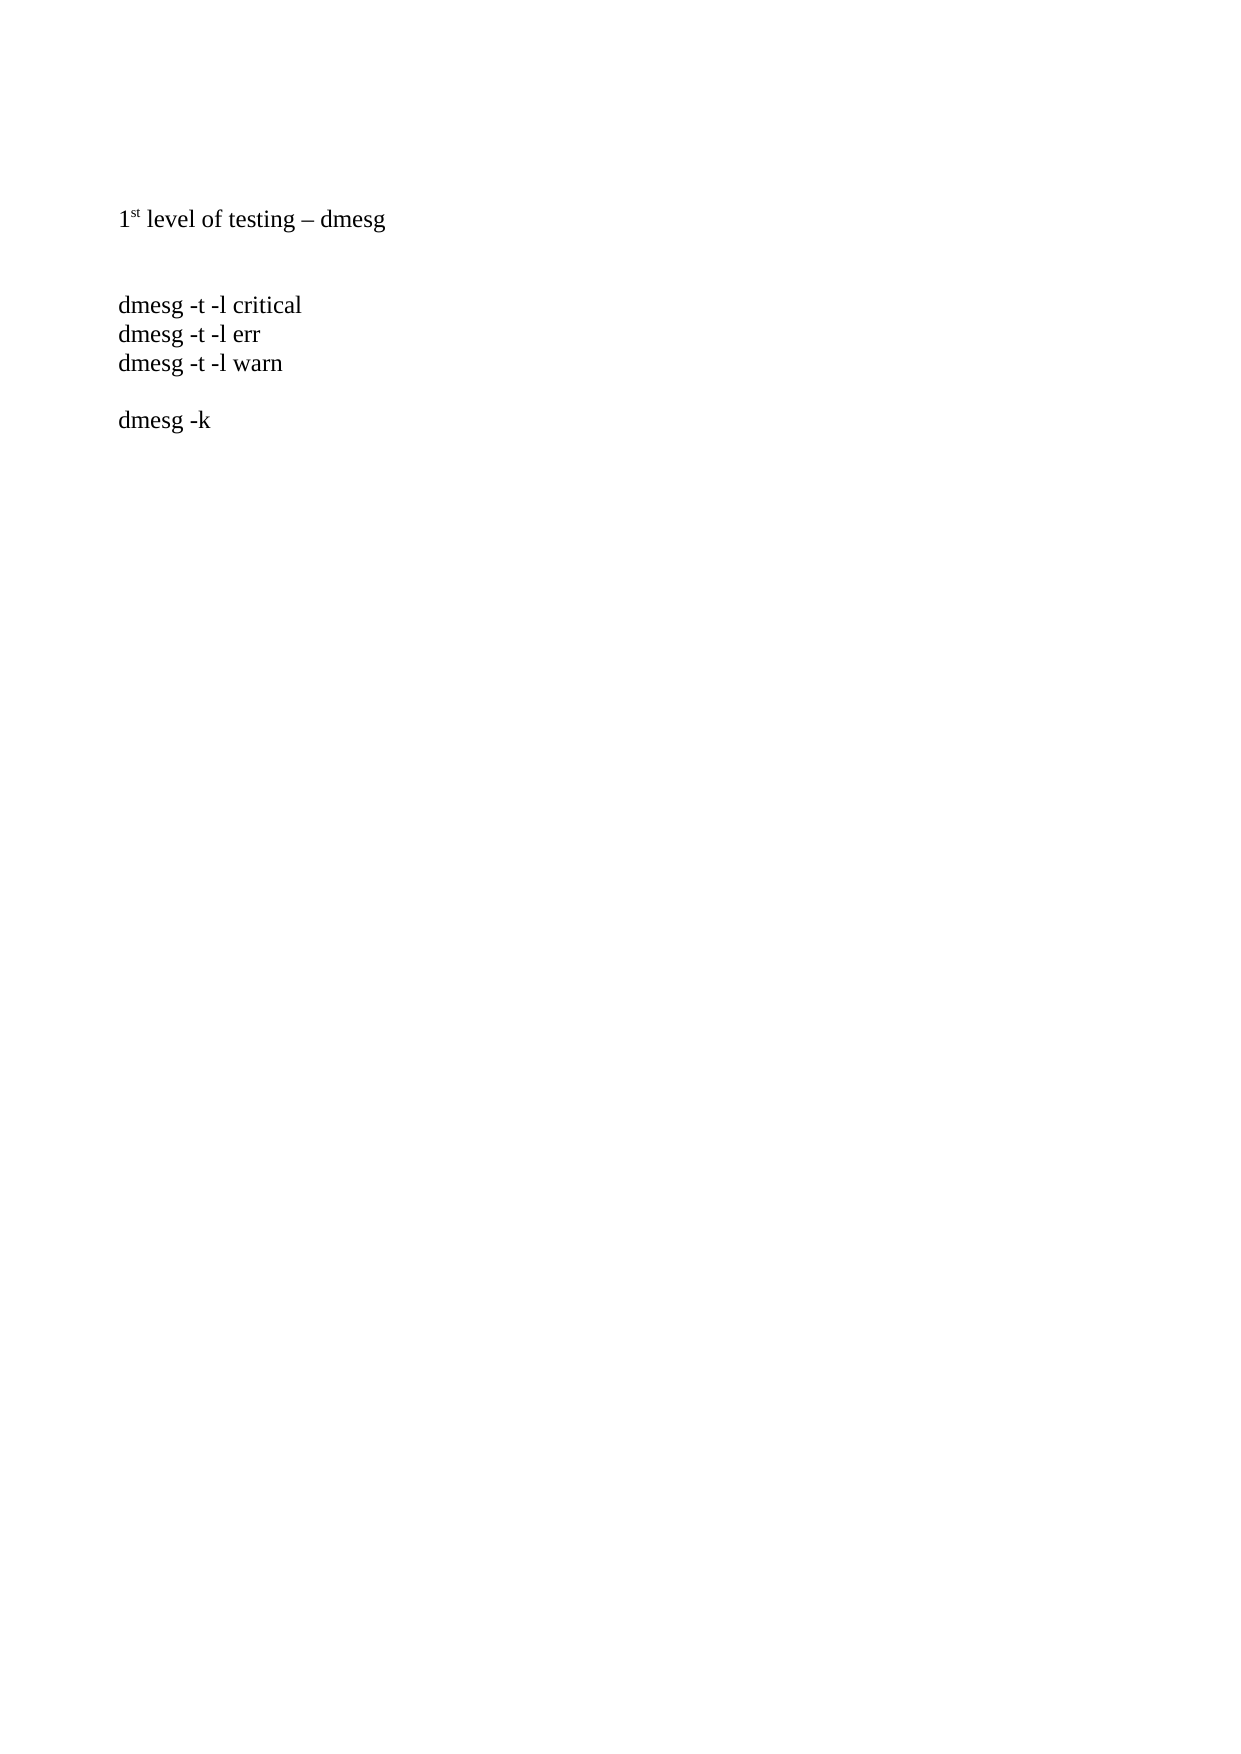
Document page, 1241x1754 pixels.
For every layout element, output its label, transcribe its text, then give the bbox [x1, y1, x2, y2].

text dmesg -k [118, 406, 1122, 434]
text dmesg -t -l critical [118, 291, 1122, 319]
text dmesg -t -l err [118, 319, 1122, 348]
text 1st level of testing – dmesg [118, 204, 1122, 233]
text dmesg -t -l warn [118, 348, 1122, 377]
